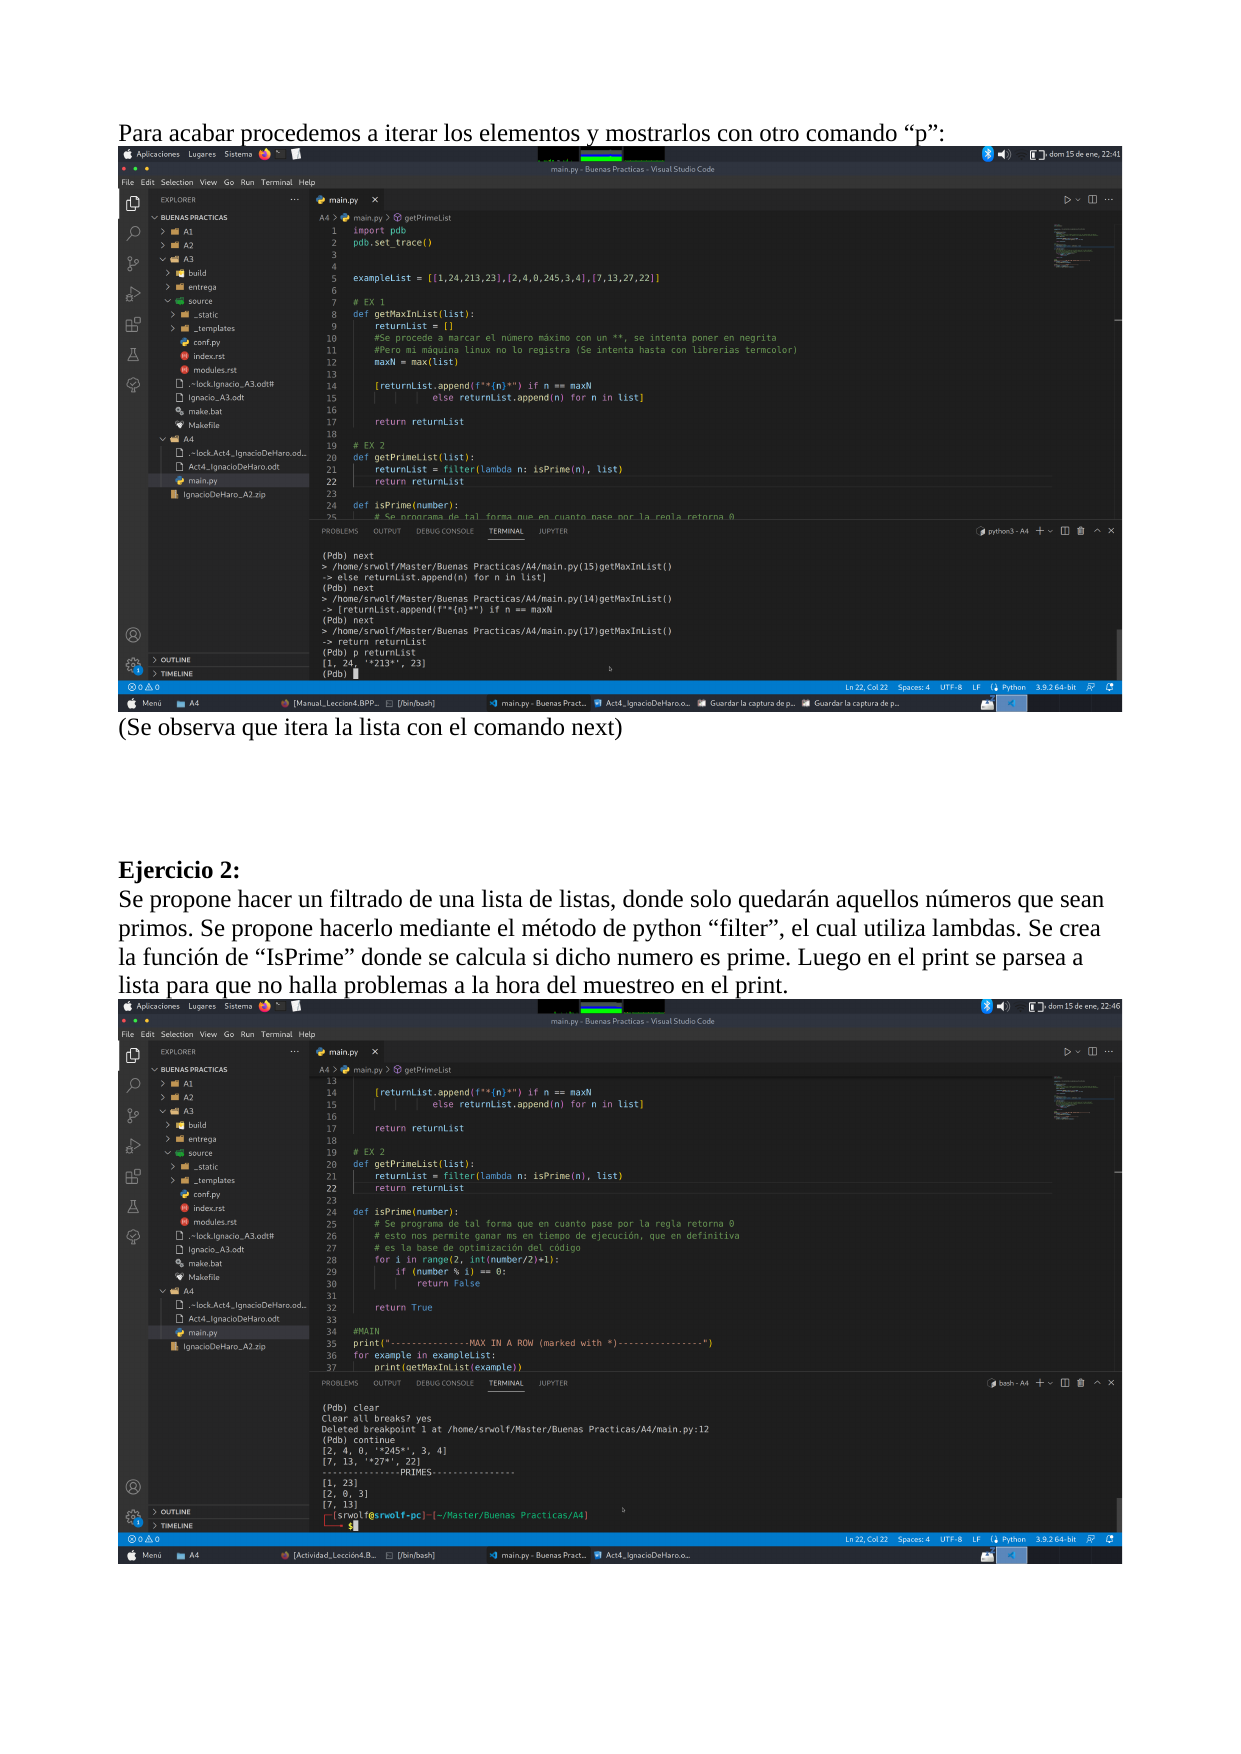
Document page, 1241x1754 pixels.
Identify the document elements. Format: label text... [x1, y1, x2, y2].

text Se propone hacer un filtrado de una lista de listas, donde solo quedarán aquellos números que sean primos. Se propone hacerlo mediante el método de python “filter”, el cual utiliza lambdas. Se crea la función de “IsPrime” donde se calcula si dicho numero es prime. Luego en el print se parsea a lista para que no halla problemas a la hora del muestreo en el print. [118, 884, 1122, 999]
text Para acabar procedemos a iterar los elementos y mostrarlos con otro comando “p”: [118, 118, 1122, 146]
picture [118, 146, 1123, 712]
text Ejercicio 2: [118, 855, 1122, 884]
text (Se observa que itera la lista con el comando next) [118, 712, 1122, 740]
picture [118, 999, 1123, 1564]
